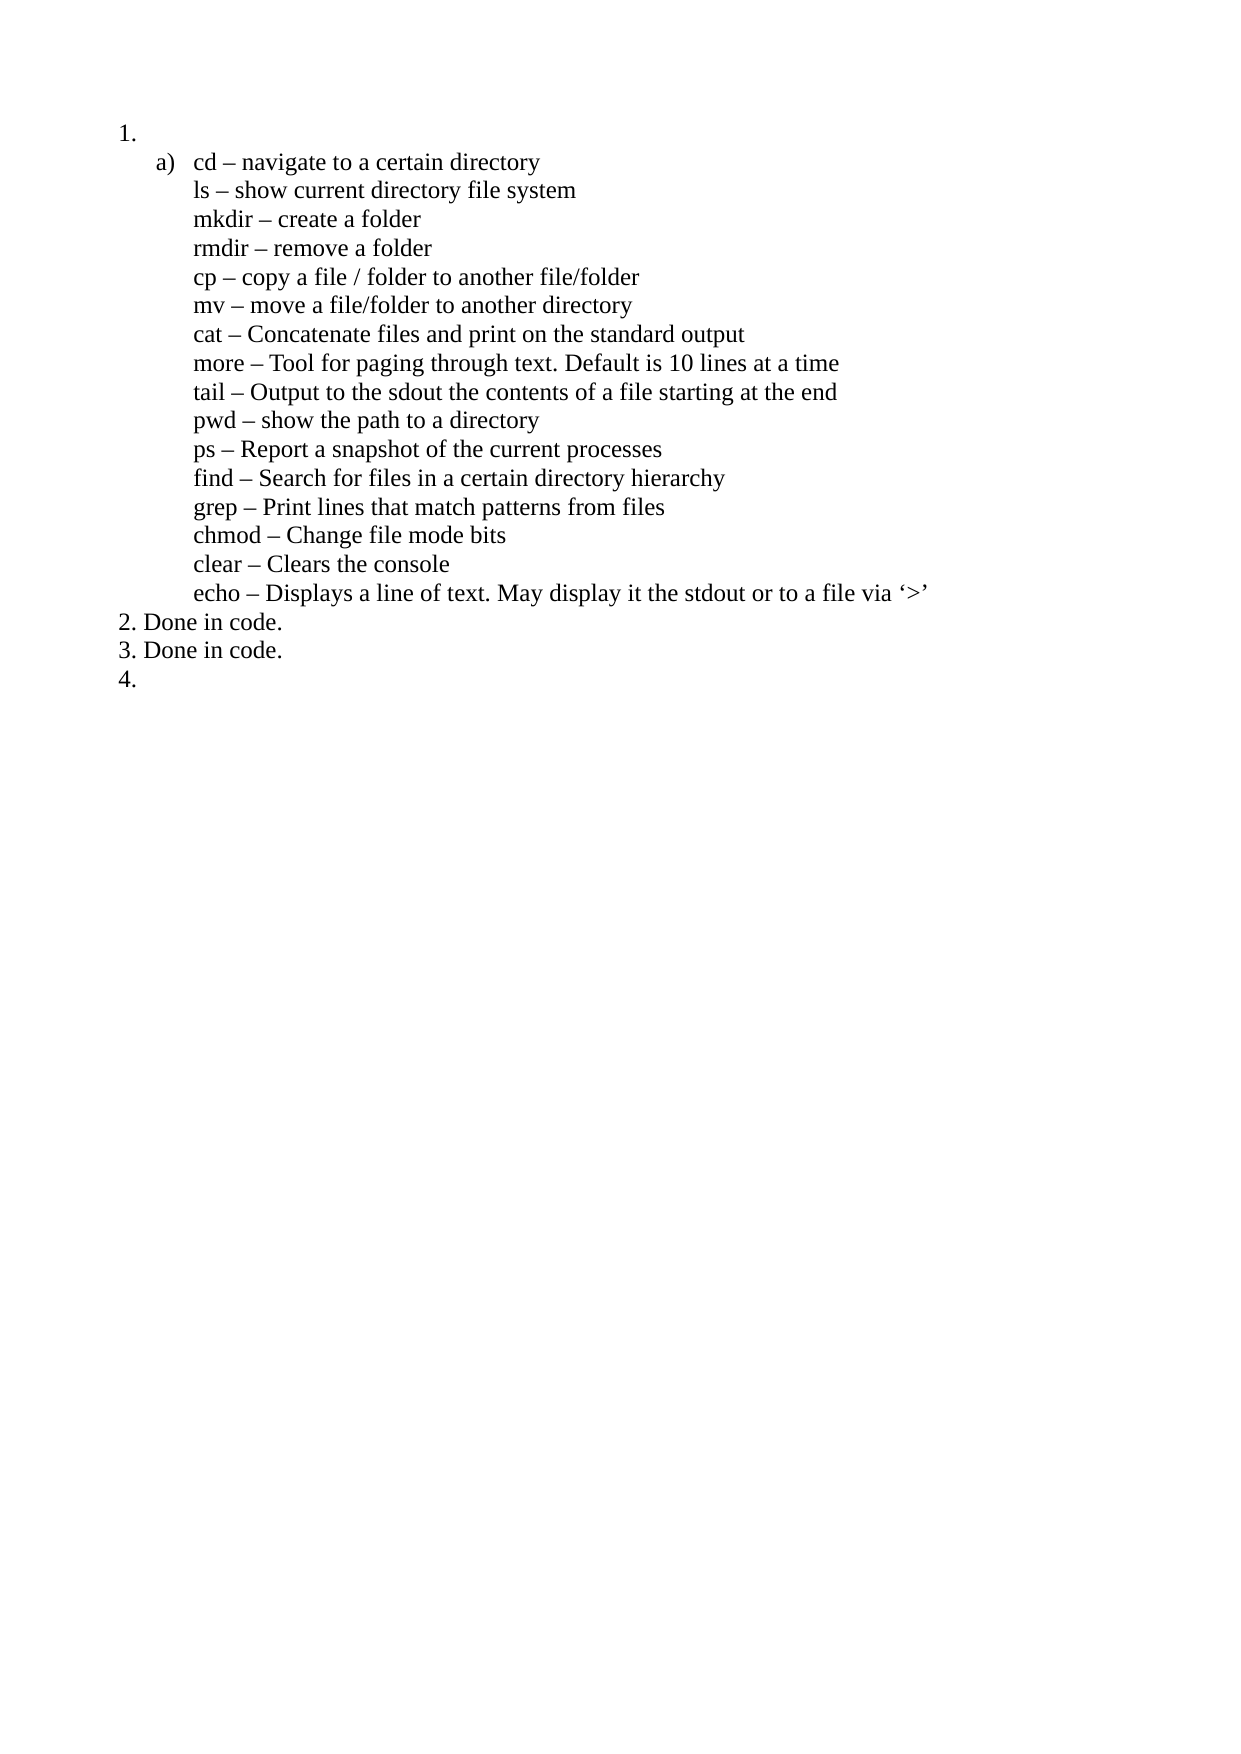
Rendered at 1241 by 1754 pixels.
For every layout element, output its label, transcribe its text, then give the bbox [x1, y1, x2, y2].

list find – Search for files in a certain directory hierarchy [156, 463, 1122, 492]
text 2. Done in code. [118, 607, 1122, 636]
list grep – Print lines that match patterns from files [156, 492, 1122, 521]
list tail – Output to the sdout the contents of a file starting at the end [156, 377, 1122, 406]
list rmdir – remove a folder [156, 233, 1122, 262]
list cat – Concatenate files and print on the standard output [156, 319, 1122, 348]
list pwd – show the path to a directory [156, 406, 1122, 434]
list cp – copy a file / folder to another file/folder [156, 262, 1122, 291]
list more – Tool for paging through text. Default is 10 lines at a time [156, 348, 1122, 377]
list echo – Displays a line of text. May display it the stdout or to a file via ‘>’ [156, 578, 1122, 607]
list clear – Clears the console [156, 549, 1122, 578]
list mkdir – create a folder [156, 204, 1122, 233]
list ls – show current directory file system [156, 176, 1122, 204]
text 4. [118, 664, 1122, 693]
list chmod – Change file mode bits [156, 521, 1122, 549]
text 3. Done in code. [118, 636, 1122, 664]
list mv – move a file/folder to another directory [156, 291, 1122, 319]
list ps – Report a snapshot of the current processes [156, 434, 1122, 463]
list cd – navigate to a certain directory [156, 147, 1122, 176]
text 1. [118, 118, 1122, 147]
